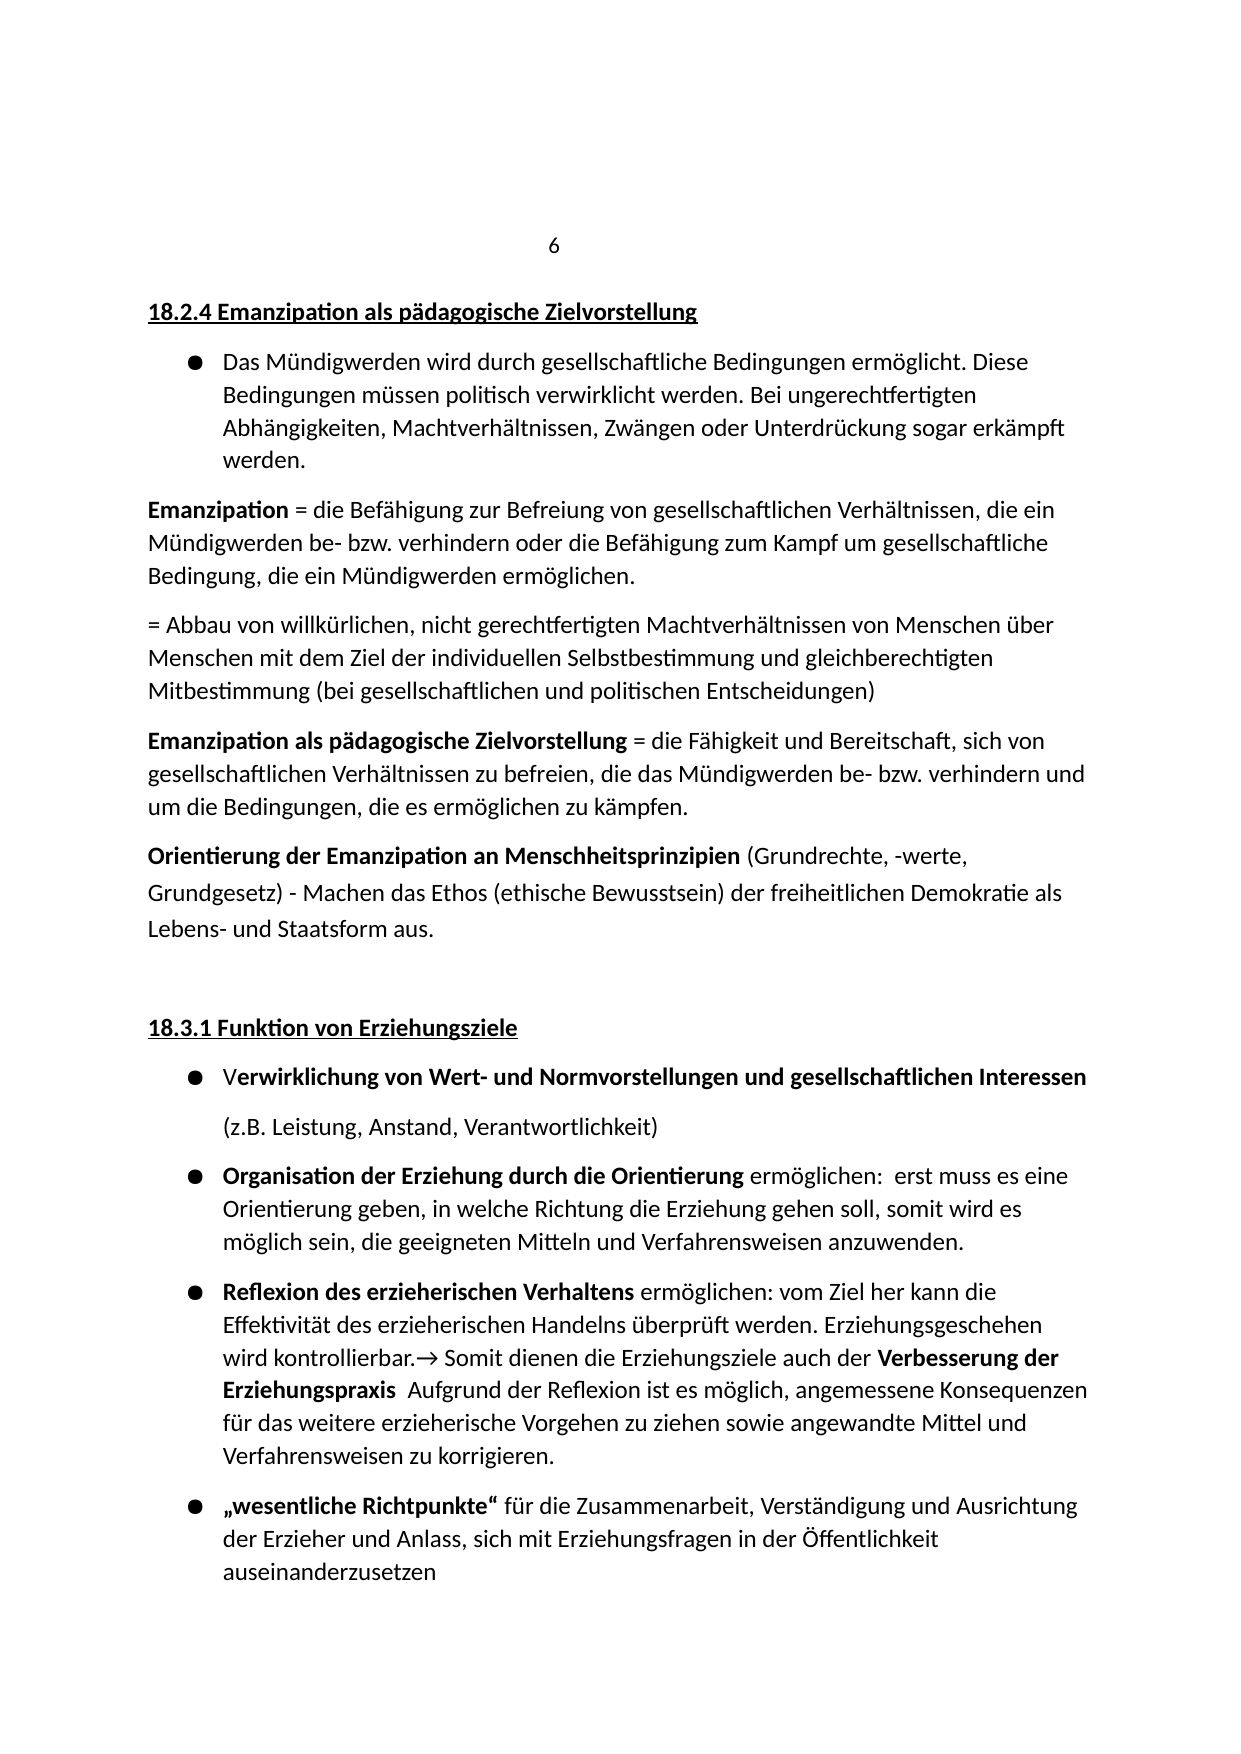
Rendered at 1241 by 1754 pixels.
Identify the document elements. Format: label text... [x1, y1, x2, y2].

text Emanzipation = die Befähigung zur Befreiung von gesellschaftlichen Verhältnissen, die ein Mündigwerden be- bzw. verhindern oder die Befähigung zum Kampf um gesellschaftliche Bedingung, die ein Mündigwerden ermöglichen. [148, 494, 1093, 591]
text 18.2.4 Emanzipation als pädagogische Zielvorstellung [148, 296, 1093, 327]
text Orientierung der Emanzipation an Menschheitsprinzipien (Grundrechte, -werte, Grundgesetz) - Machen das Ethos (ethische Bewusstsein) der freiheitlichen Demokratie als Lebens- und Staatsform aus. [148, 841, 1093, 944]
text Emanzipation als pädagogische Zielvorstellung = die Fähigkeit und Bereitschaft, sich von gesellschaftlichen Verhältnissen zu befreien, die das Mündigwerden be- bzw. verhindern und um die Bedingungen, die es ermöglichen zu kämpfen. [148, 725, 1093, 821]
text 18.3.1 Funktion von Erziehungsziele [148, 1012, 1093, 1042]
list (z.B. Leistung, Anstand, Verantwortlichkeit) [185, 1111, 1093, 1141]
list Reflexion des erzieherischen Verhaltens ermöglichen: vom Ziel her kann die Effektivität des erzieherischen Handelns überprüft werden. Erziehungsgeschehen wird kontrollierbar.→ Somit dienen die Erziehungsziele auch der Verbesserung der Erziehungspraxis Aufgrund der Reflexion ist es möglich, angemessene Konsequenzen für das weitere erzieherische Vorgehen zu ziehen sowie angewandte Mittel und Verfahrensweisen zu korrigieren. [185, 1276, 1093, 1471]
list Organisation der Erziehung durch die Orientierung ermöglichen: erst muss es eine Orientierung geben, in welche Richtung die Erziehung gehen soll, somit wird es möglich sein, die geeigneten Mitteln und Verfahrensweisen anzuwenden. [185, 1160, 1093, 1257]
text = Abbau von willkürlichen, nicht gerechtfertigten Machtverhältnissen von Menschen über Menschen mit dem Ziel der individuellen Selbstbestimmung und gleichberechtigten Mitbestimmung (bei gesellschaftlichen und politischen Entscheidungen) [148, 610, 1093, 706]
list Verwirklichung von Wert- und Normvorstellungen und gesellschaftlichen Interessen [185, 1061, 1093, 1092]
list Das Mündigwerden wird durch gesellschaftliche Bedingungen ermöglicht. Diese Bedingungen müssen politisch verwirklicht werden. Bei ungerechtfertigten Abhängigkeiten, Machtverhältnissen, Zwängen oder Unterdrückung sogar erkämpft werden. [185, 346, 1093, 475]
list „wesentliche Richtpunkte“ für die Zusammenarbeit, Verständigung und Ausrichtung der Erzieher und Anlass, sich mit Erziehungsfragen in der Öffentlichkeit auseinanderzusetzen [185, 1490, 1093, 1586]
